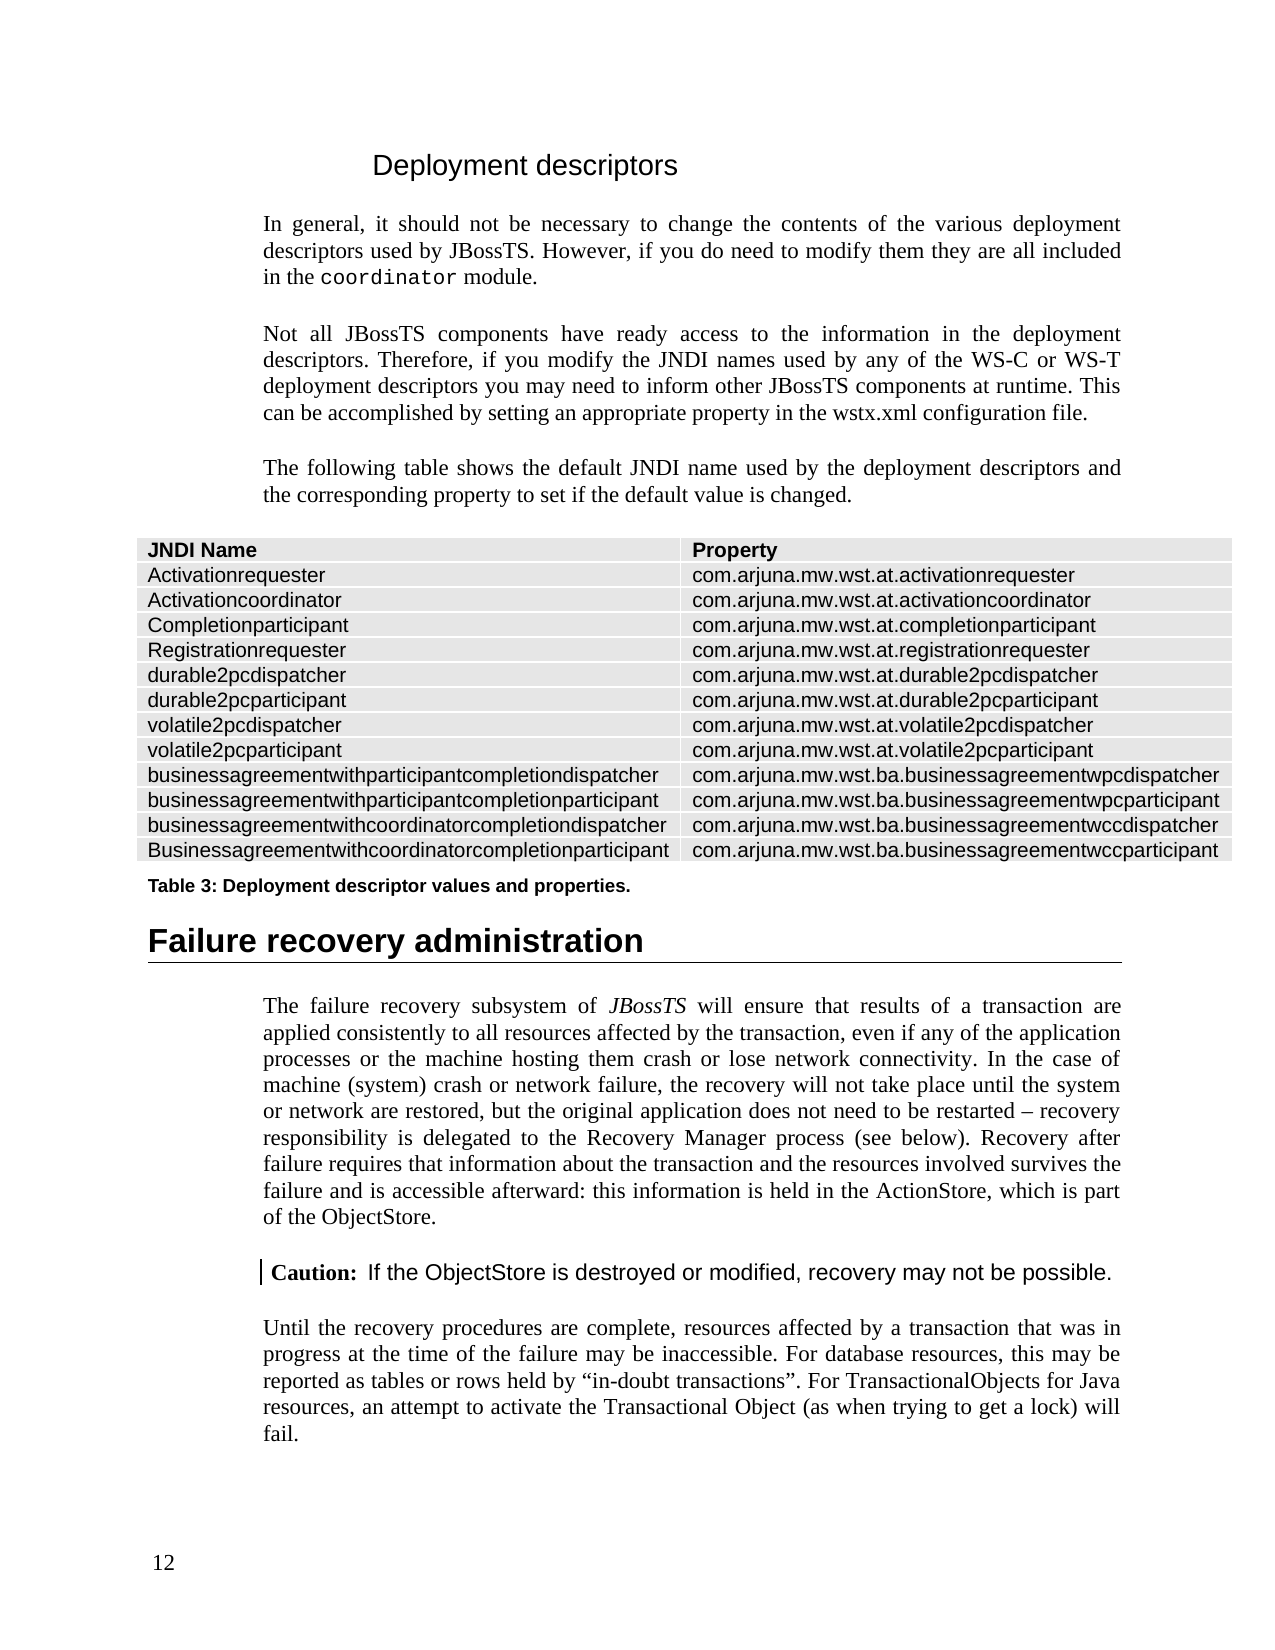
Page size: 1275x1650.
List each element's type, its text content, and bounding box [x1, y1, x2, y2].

text Not all JBossTS components have ready access to the information in the deployment descriptors. Therefore, if you modify the JNDI names used by any of the WS-C or WS-T deployment descriptors you may need to inform other JBossTS components at runtime. This can be accomplished by setting an appropriate property in the wstx.xml configuration file. [263, 320, 1122, 425]
table_cell Registrationrequester [137, 638, 680, 661]
table_cell com.arjuna.mw.wst.at.activationcoordinator [681, 588, 1232, 611]
table_header Property [681, 538, 1232, 561]
table_cell businessagreementwithparticipantcompletionparticipant [137, 788, 680, 811]
table_cell volatile2pcparticipant [137, 738, 680, 761]
table_cell durable2pcdispatcher [137, 663, 680, 686]
table_cell com.arjuna.mw.wst.at.volatile2pcparticipant [681, 738, 1232, 761]
table_cell Activationcoordinator [137, 588, 680, 611]
text The following table shows the default JNDI name used by the deployment descriptors and the corresponding property to set if the default value is changed. [263, 454, 1122, 507]
table_cell com.arjuna.mw.wst.ba.businessagreementwpcparticipant [681, 788, 1232, 811]
table_cell Activationrequester [137, 563, 680, 586]
table_cell com.arjuna.mw.wst.at.durable2pcdispatcher [681, 663, 1232, 686]
table_cell Completionparticipant [137, 613, 680, 636]
text Until the recovery procedures are complete, resources affected by a transaction that was in progress at the time of the failure may be inaccessible. For database resources, this may be reported as tables or rows held by “in-doubt transactions”. For TransactionalObjects for Java resources, an attempt to activate the Transactional Object (as when trying to get a lock) will fail. [263, 1314, 1122, 1446]
table_cell Businessagreementwithcoordinatorcompletionparticipant [137, 838, 680, 861]
subtitle Deployment descriptors [148, 148, 1122, 181]
table_cell businessagreementwithparticipantcompletiondispatcher [137, 763, 680, 786]
table_cell durable2pcparticipant [137, 688, 680, 711]
table_cell com.arjuna.mw.wst.ba.businessagreementwpcdispatcher [681, 763, 1232, 786]
table_cell businessagreementwithcoordinatorcompletiondispatcher [137, 813, 680, 836]
text The failure recovery subsystem of JBossTS will ensure that results of a transaction are applied consistently to all resources affected by the transaction, even if any of the application processes or the machine hosting them crash or lose network connectivity. In the case of machine (system) crash or network failure, the recovery will not take place until the system or network are restored, but the original application does not need to be restarted – recovery responsibility is delegated to the Recovery Manager process (see below). Recovery after failure requires that information about the transaction and the resources involved survives the failure and is accessible afterward: this information is held in the ActionStore, which is part of the ObjectStore. [263, 992, 1122, 1229]
table_cell com.arjuna.mw.wst.ba.businessagreementwccparticipant [681, 838, 1232, 861]
table_cell volatile2pcdispatcher [137, 713, 680, 736]
table_cell com.arjuna.mw.wst.at.durable2pcparticipant [681, 688, 1232, 711]
table_cell com.arjuna.mw.wst.at.completionparticipant [681, 613, 1232, 636]
subtitle Table 3: Deployment descriptor values and properties. [148, 875, 1122, 896]
list If the ObjectStore is destroyed or modified, recovery may not be possible. [260, 1258, 1122, 1285]
table_cell com.arjuna.mw.wst.at.volatile2pcdispatcher [681, 713, 1232, 736]
table_cell com.arjuna.mw.wst.at.activationrequester [681, 563, 1232, 586]
table_cell com.arjuna.mw.wst.at.registrationrequester [681, 638, 1232, 661]
text In general, it should not be necessary to change the contents of the various deployment descriptors used by JBossTS. However, if you do need to modify them they are all included in the coordinator module. [263, 210, 1122, 291]
table_cell com.arjuna.mw.wst.ba.businessagreementwccdispatcher [681, 813, 1232, 836]
subtitle Failure recovery administration [148, 921, 1122, 962]
table_header JNDI Name [137, 538, 680, 561]
